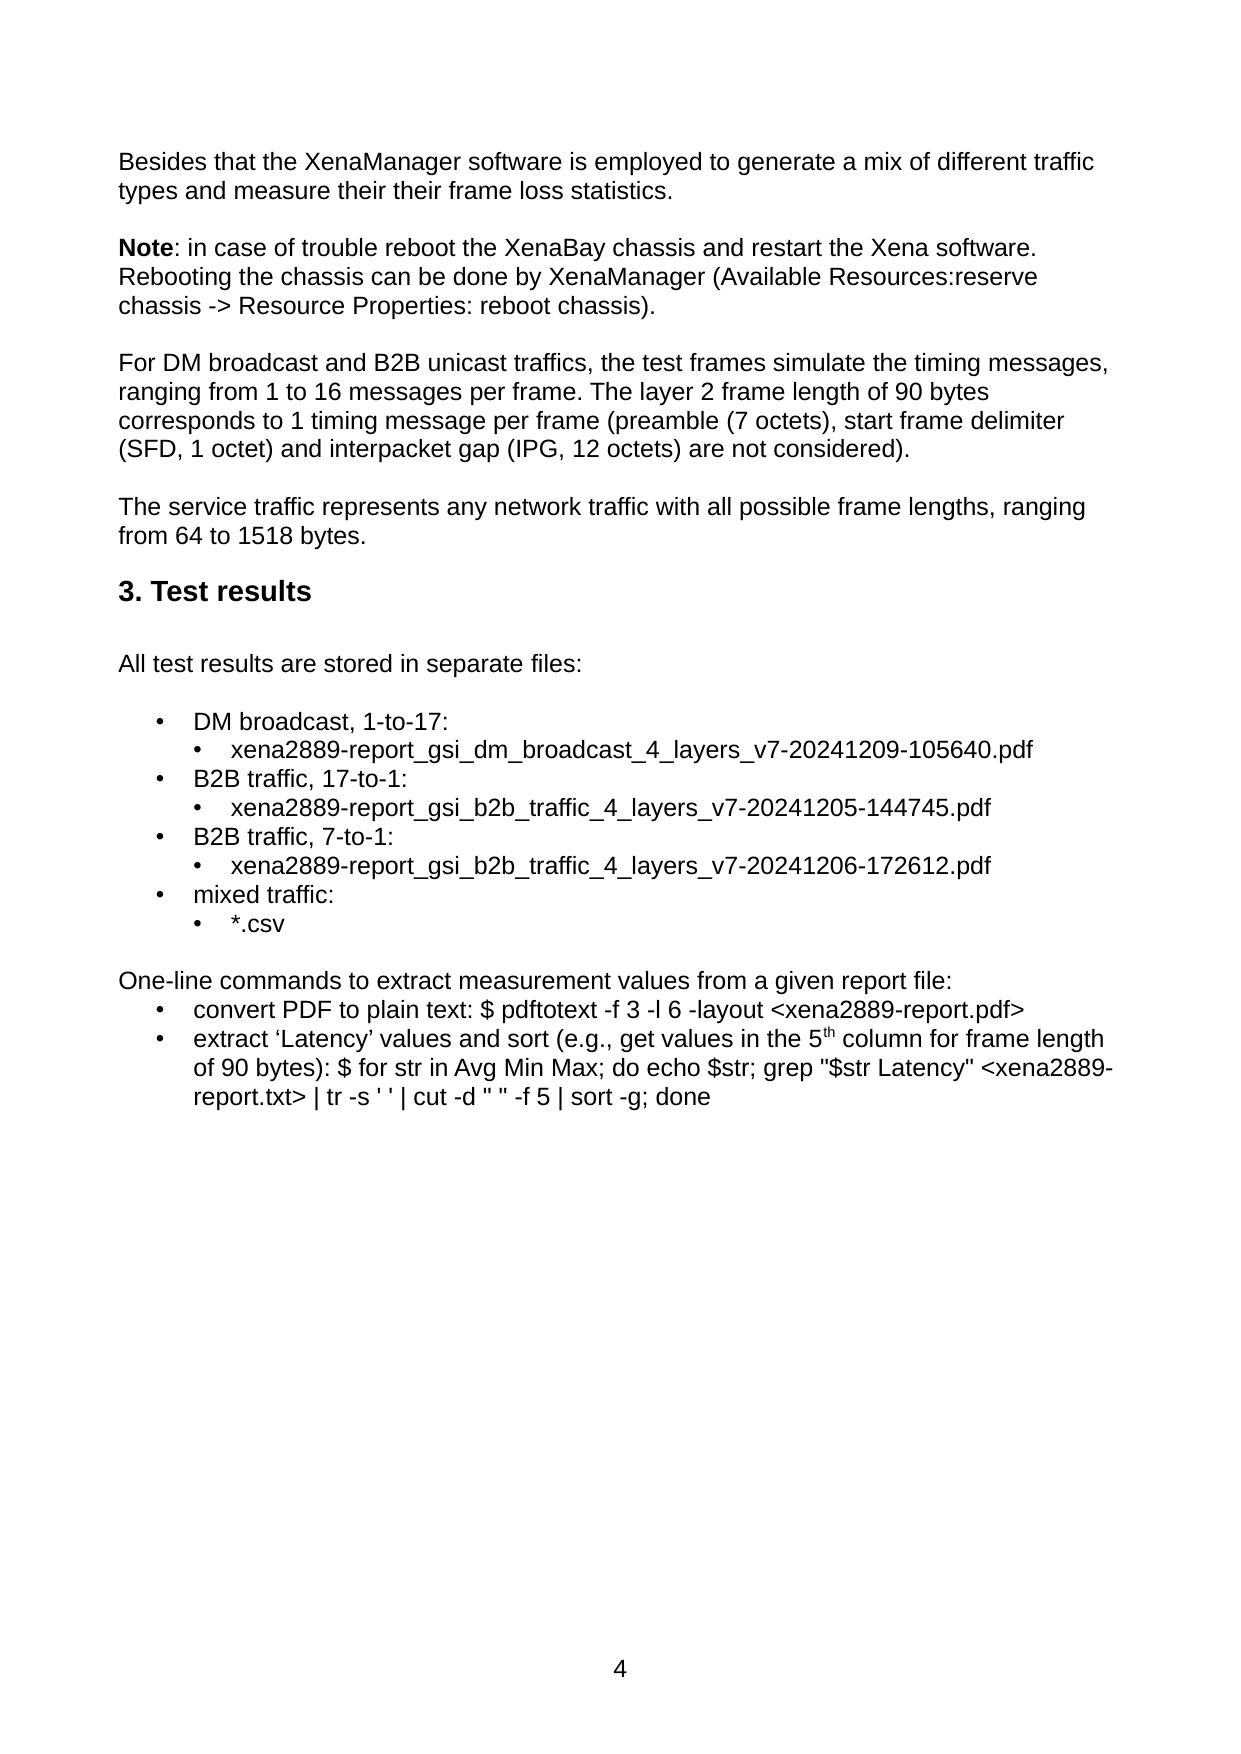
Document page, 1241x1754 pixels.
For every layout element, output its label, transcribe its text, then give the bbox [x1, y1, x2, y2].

text All test results are stored in separate files: [118, 649, 1122, 678]
list DM broadcast, 1-to-17: [156, 707, 1122, 736]
list xena2889-report_gsi_b2b_traffic_4_layers_v7-20241206-172612.pdf [193, 851, 1122, 880]
list mixed traffic: [156, 880, 1122, 909]
subtitle 3. Test results [118, 574, 1122, 608]
list xena2889-report_gsi_b2b_traffic_4_layers_v7-20241205-144745.pdf [193, 793, 1122, 822]
text One-line commands to extract measurement values from a given report file: [118, 966, 1122, 995]
list B2B traffic, 7-to-1: [156, 822, 1122, 851]
text Besides that the XenaManager software is employed to generate a mix of different traffic types and measure their their frame loss statistics. [118, 147, 1122, 204]
list *.csv [193, 909, 1122, 937]
list xena2889-report_gsi_dm_broadcast_4_layers_v7-20241209-105640.pdf [193, 736, 1122, 764]
list B2B traffic, 17-to-1: [156, 764, 1122, 793]
text Note: in case of trouble reboot the XenaBay chassis and restart the Xena software. Rebooting the chassis can be done by XenaManager (Available Resources:reserve chassis -> Resource Properties: reboot chassis). [118, 233, 1122, 319]
text For DM broadcast and B2B unicast traffics, the test frames simulate the timing messages, ranging from 1 to 16 messages per frame. The layer 2 frame length of 90 bytes corresponds to 1 timing message per frame (preamble (7 octets), start frame delimiter (SFD, 1 octet) and interpacket gap (IPG, 12 octets) are not considered). [118, 348, 1122, 463]
list extract ‘Latency’ values and sort (e.g., get values in the 5th column for frame length of 90 bytes): $ for str in Avg Min Max; do echo $str; grep "$str Latency" <xena2889-report.txt> | tr -s ' ' | cut -d " " -f 5 | sort -g; done [156, 1024, 1122, 1110]
text The service traffic represents any network traffic with all possible frame lengths, ranging from 64 to 1518 bytes. [118, 492, 1122, 549]
list convert PDF to plain text: $ pdftotext -f 3 -l 6 -layout <xena2889-report.pdf> [156, 995, 1122, 1024]
